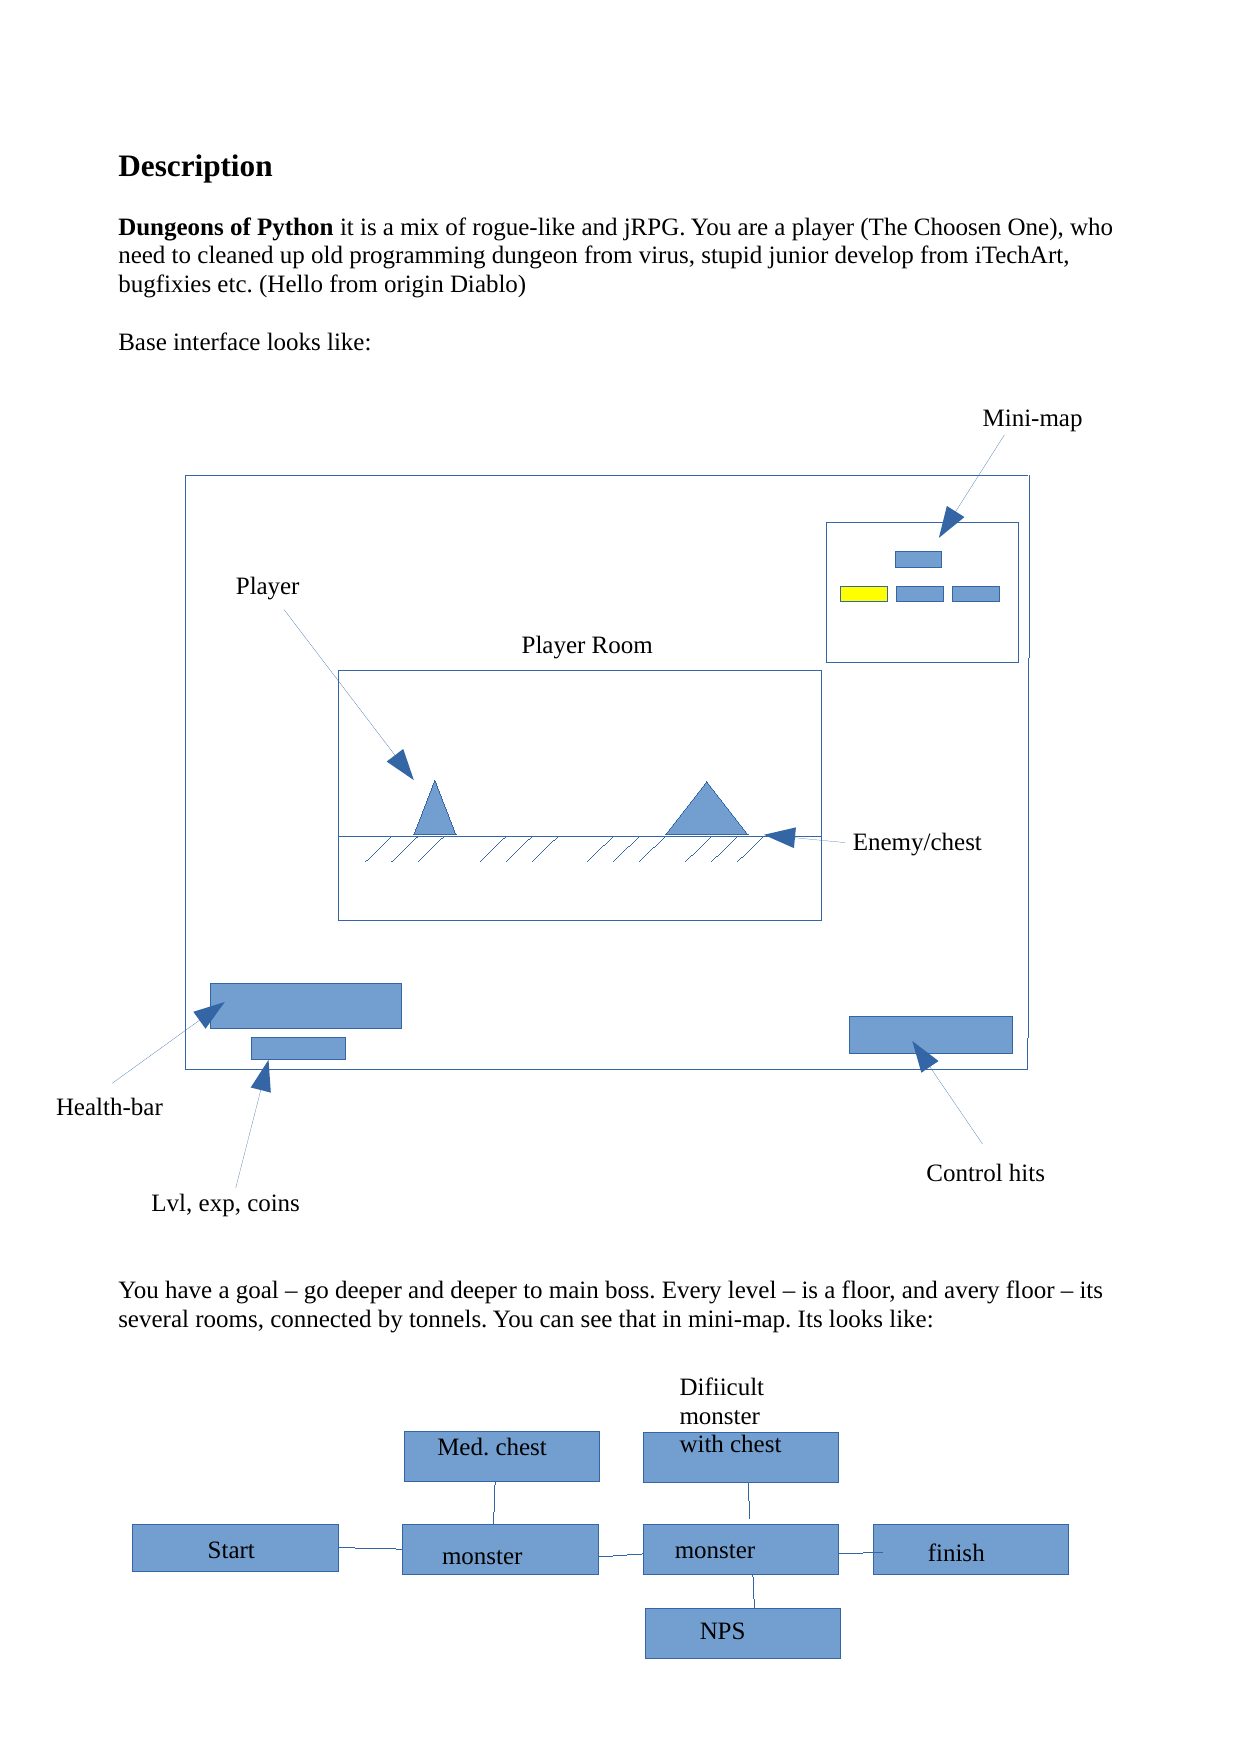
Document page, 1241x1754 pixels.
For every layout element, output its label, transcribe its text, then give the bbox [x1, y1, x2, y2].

text Base interface looks like: [118, 327, 1122, 355]
text You have a goal – go deeper and deeper to main boss. Every level – is a floor, and avery floor – its several rooms, connected by tonnels. You can see that in mini-map. Its looks like: [118, 1275, 1122, 1333]
text Dungeons of Python it is a mix of rogue-like and jRPG. You are a player (The Choosen One), who need to cleaned up old programming dungeon from virus, stupid junior develop from iTechArt, bugfixies etc. (Hello from origin Diablo) [118, 212, 1122, 298]
text Description [118, 147, 1122, 183]
